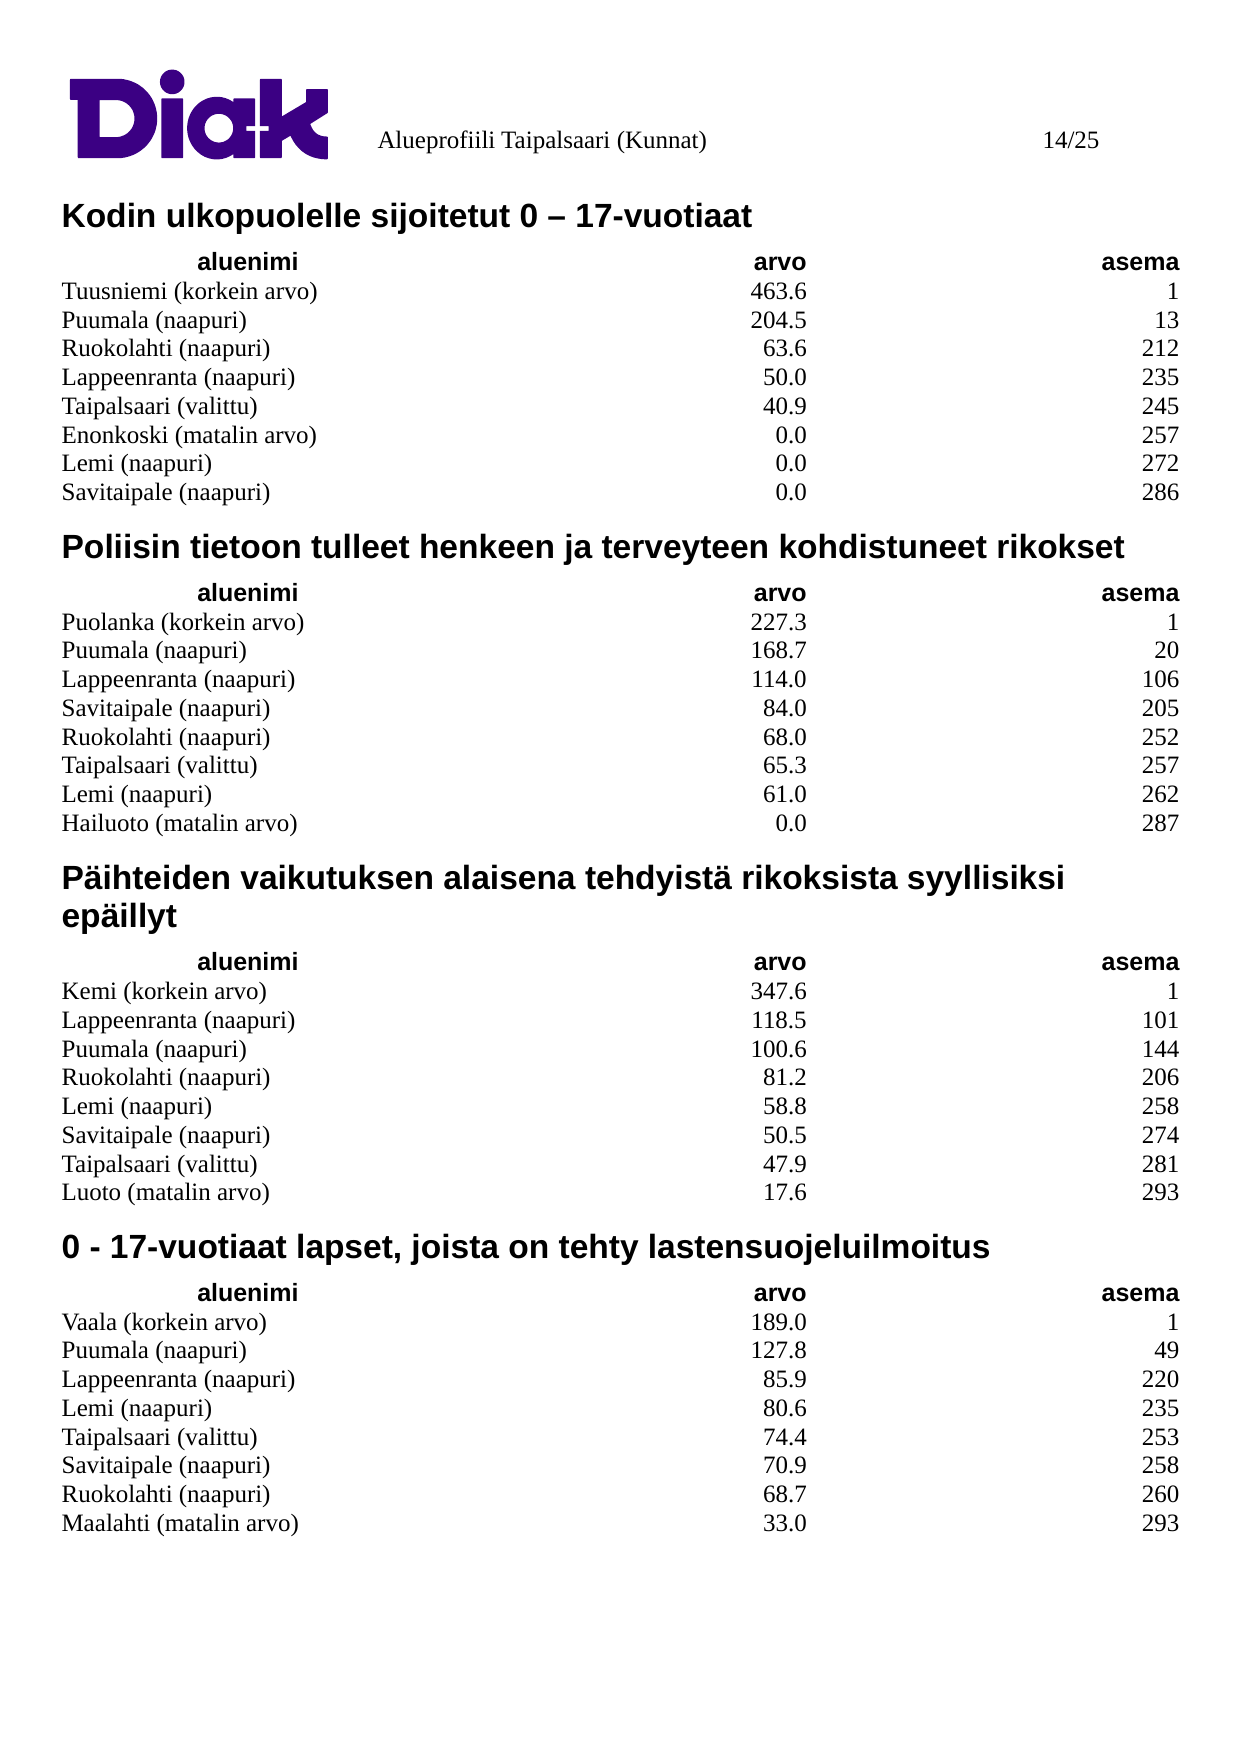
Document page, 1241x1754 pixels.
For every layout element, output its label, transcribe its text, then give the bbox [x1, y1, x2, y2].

table_cell 58.8 [434, 1091, 806, 1120]
table_cell 235 [806, 1393, 1179, 1422]
table_cell 118.5 [434, 1005, 806, 1034]
table_cell 80.6 [434, 1393, 806, 1422]
table_cell Luoto (matalin arvo) [61, 1178, 434, 1206]
table_cell Taipalsaari (valittu) [61, 391, 434, 420]
table_cell 0.0 [434, 449, 806, 477]
table_cell 257 [806, 420, 1179, 448]
table_cell 40.9 [434, 391, 806, 420]
table_header asema [806, 247, 1179, 276]
subtitle 0 - 17-vuotiaat lapset, joista on tehty lastensuojeluilmoitus [61, 1227, 1179, 1266]
table_cell Lappeenranta (naapuri) [61, 1364, 434, 1393]
table_cell 260 [806, 1479, 1179, 1508]
table_cell 274 [806, 1120, 1179, 1149]
table_cell 50.5 [434, 1120, 806, 1149]
table_cell Kemi (korkein arvo) [61, 976, 434, 1005]
table_cell Taipalsaari (valittu) [61, 1149, 434, 1177]
table_cell 20 [806, 636, 1179, 664]
table_cell 0.0 [434, 420, 806, 448]
table_cell 1 [806, 276, 1179, 305]
table_cell Lemi (naapuri) [61, 1393, 434, 1422]
table_cell 235 [806, 362, 1179, 391]
table_cell 74.4 [434, 1422, 806, 1451]
table_header aluenimi [61, 948, 434, 976]
table_cell Puolanka (korkein arvo) [61, 607, 434, 636]
table_cell 70.9 [434, 1451, 806, 1479]
table_cell Savitaipale (naapuri) [61, 477, 434, 506]
table_cell 114.0 [434, 664, 806, 693]
table_cell Puumala (naapuri) [61, 1034, 434, 1062]
table_cell 49 [806, 1336, 1179, 1364]
table_cell 272 [806, 449, 1179, 477]
table_cell Savitaipale (naapuri) [61, 1451, 434, 1479]
table_cell 33.0 [434, 1508, 806, 1537]
table_cell 85.9 [434, 1364, 806, 1393]
table_cell 253 [806, 1422, 1179, 1451]
table_cell Taipalsaari (valittu) [61, 1422, 434, 1451]
subtitle Kodin ulkopuolelle sijoitetut 0 – 17-vuotiaat [61, 196, 1179, 235]
table_header aluenimi [61, 1278, 434, 1307]
table_cell 47.9 [434, 1149, 806, 1177]
table_cell 68.0 [434, 722, 806, 751]
table_cell Puumala (naapuri) [61, 305, 434, 333]
table_cell 50.0 [434, 362, 806, 391]
table_cell 17.6 [434, 1178, 806, 1206]
table_header asema [806, 948, 1179, 976]
table_cell 463.6 [434, 276, 806, 305]
table_cell 101 [806, 1005, 1179, 1034]
table_cell 100.6 [434, 1034, 806, 1062]
table_header asema [806, 1278, 1179, 1307]
table_cell 286 [806, 477, 1179, 506]
table_header arvo [434, 1278, 806, 1307]
table_header aluenimi [61, 247, 434, 276]
table_cell 68.7 [434, 1479, 806, 1508]
table_cell Taipalsaari (valittu) [61, 751, 434, 779]
table_cell Ruokolahti (naapuri) [61, 334, 434, 362]
subtitle Päihteiden vaikutuksen alaisena tehdyistä rikoksista syyllisiksi epäillyt [61, 858, 1179, 935]
table_cell 144 [806, 1034, 1179, 1062]
table_header arvo [434, 948, 806, 976]
table_header aluenimi [61, 578, 434, 607]
table_cell Lappeenranta (naapuri) [61, 664, 434, 693]
table_cell Lappeenranta (naapuri) [61, 1005, 434, 1034]
table_cell 252 [806, 722, 1179, 751]
table_cell 257 [806, 751, 1179, 779]
table_cell 204.5 [434, 305, 806, 333]
subtitle Poliisin tietoon tulleet henkeen ja terveyteen kohdistuneet rikokset [61, 527, 1179, 566]
table_cell 189.0 [434, 1307, 806, 1336]
table_cell Vaala (korkein arvo) [61, 1307, 434, 1336]
table_cell 212 [806, 334, 1179, 362]
table_cell 205 [806, 693, 1179, 722]
table_cell Savitaipale (naapuri) [61, 693, 434, 722]
table_cell Lemi (naapuri) [61, 779, 434, 808]
table_cell 281 [806, 1149, 1179, 1177]
table_cell 287 [806, 808, 1179, 837]
table_cell 245 [806, 391, 1179, 420]
table_cell 65.3 [434, 751, 806, 779]
table_cell 293 [806, 1508, 1179, 1537]
table_cell 258 [806, 1091, 1179, 1120]
table_cell 0.0 [434, 808, 806, 837]
table_cell Savitaipale (naapuri) [61, 1120, 434, 1149]
table_cell Lemi (naapuri) [61, 1091, 434, 1120]
table_cell Lappeenranta (naapuri) [61, 362, 434, 391]
table_cell 0.0 [434, 477, 806, 506]
table_cell 106 [806, 664, 1179, 693]
table_cell Lemi (naapuri) [61, 449, 434, 477]
table_cell Puumala (naapuri) [61, 1336, 434, 1364]
table_header arvo [434, 247, 806, 276]
table_cell 127.8 [434, 1336, 806, 1364]
table_cell 1 [806, 1307, 1179, 1336]
table_cell Tuusniemi (korkein arvo) [61, 276, 434, 305]
table_cell 293 [806, 1178, 1179, 1206]
table_cell Ruokolahti (naapuri) [61, 1063, 434, 1091]
table_header asema [806, 578, 1179, 607]
table_cell 61.0 [434, 779, 806, 808]
table_cell 206 [806, 1063, 1179, 1091]
table_cell 347.6 [434, 976, 806, 1005]
table_cell 220 [806, 1364, 1179, 1393]
table_cell Puumala (naapuri) [61, 636, 434, 664]
table_cell 1 [806, 976, 1179, 1005]
table_cell 258 [806, 1451, 1179, 1479]
table_cell 81.2 [434, 1063, 806, 1091]
table_cell 262 [806, 779, 1179, 808]
table_cell Ruokolahti (naapuri) [61, 1479, 434, 1508]
table_cell Enonkoski (matalin arvo) [61, 420, 434, 448]
table_cell 84.0 [434, 693, 806, 722]
table_header arvo [434, 578, 806, 607]
table_cell 13 [806, 305, 1179, 333]
table_cell Hailuoto (matalin arvo) [61, 808, 434, 837]
table_cell 1 [806, 607, 1179, 636]
table_cell 63.6 [434, 334, 806, 362]
table_cell 168.7 [434, 636, 806, 664]
table_cell Maalahti (matalin arvo) [61, 1508, 434, 1537]
table_cell 227.3 [434, 607, 806, 636]
table_cell Ruokolahti (naapuri) [61, 722, 434, 751]
